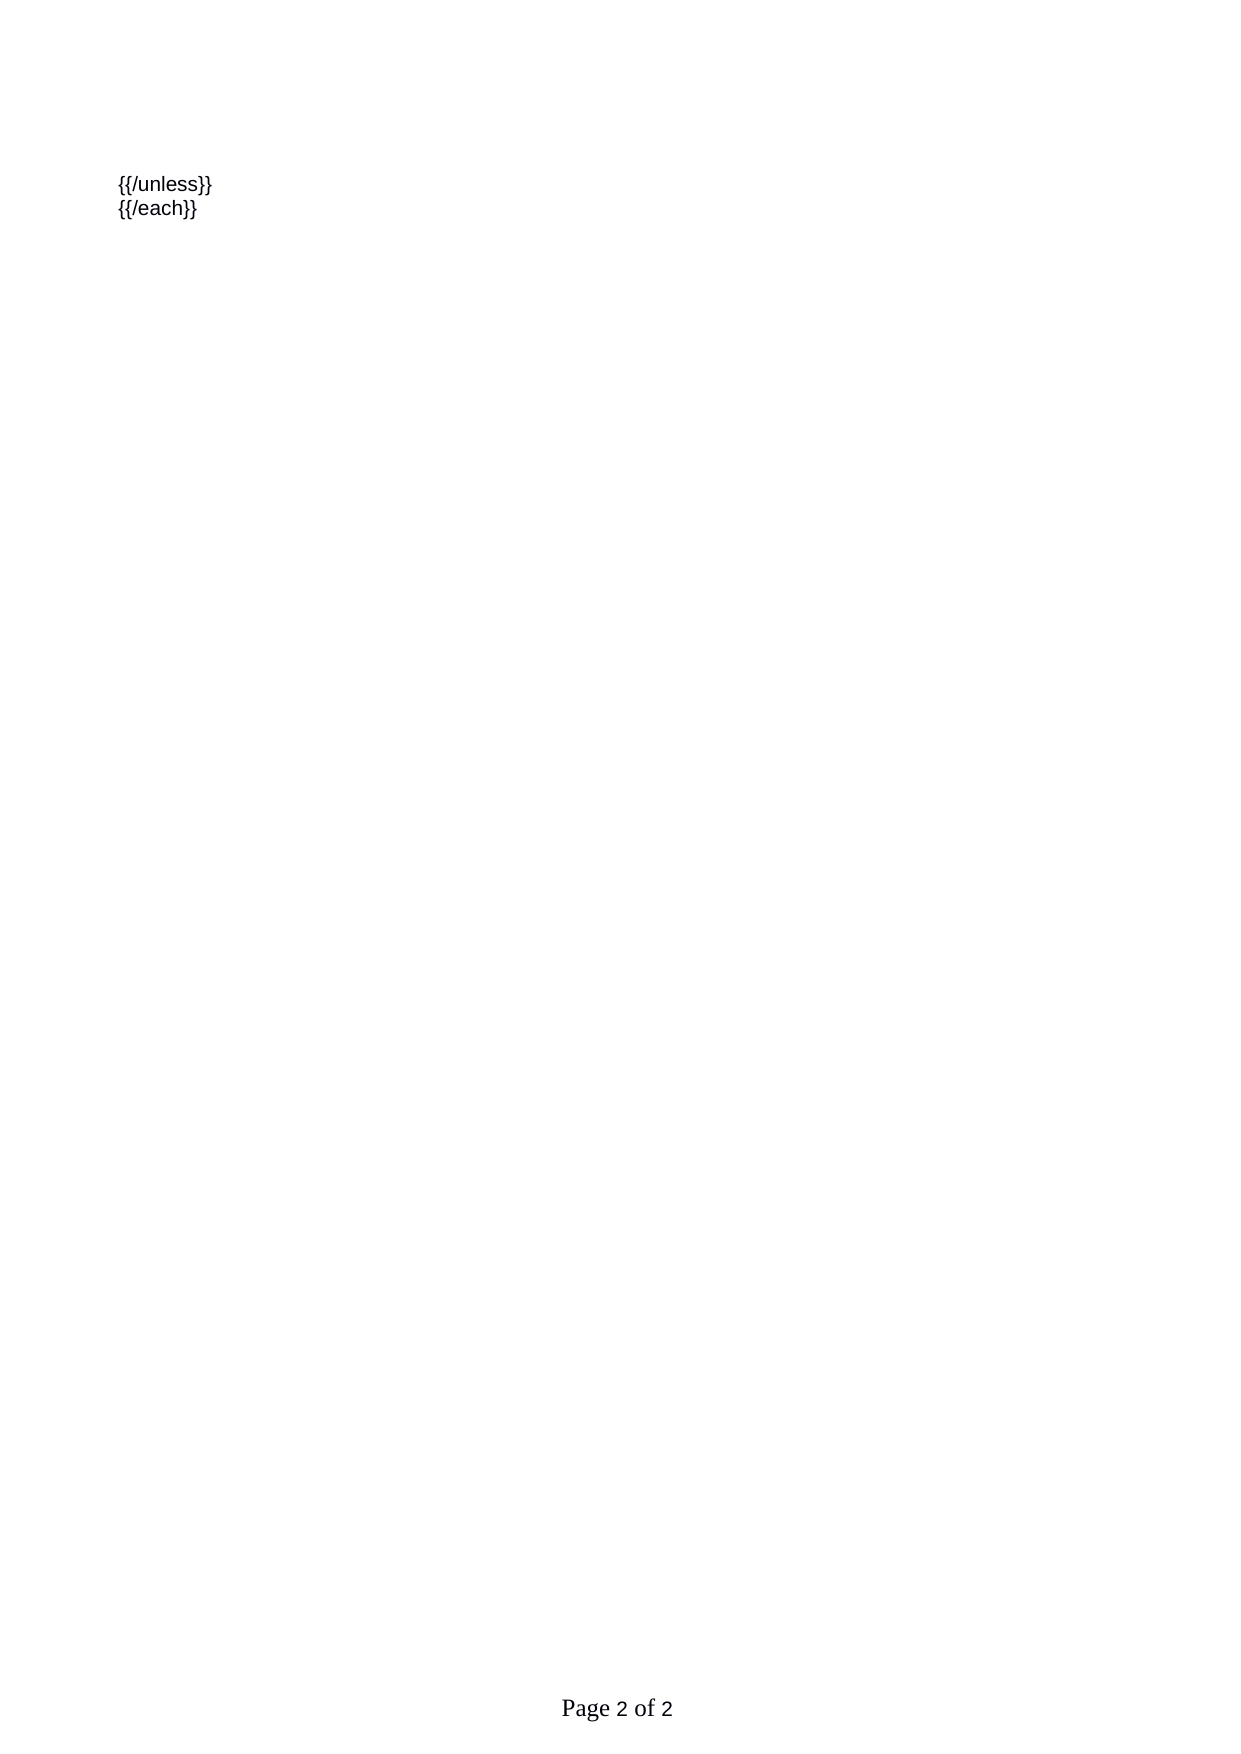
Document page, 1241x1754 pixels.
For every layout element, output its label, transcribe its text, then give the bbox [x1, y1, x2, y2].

text {{/each}} [118, 196, 1122, 219]
text {{/unless}} [118, 172, 1122, 196]
